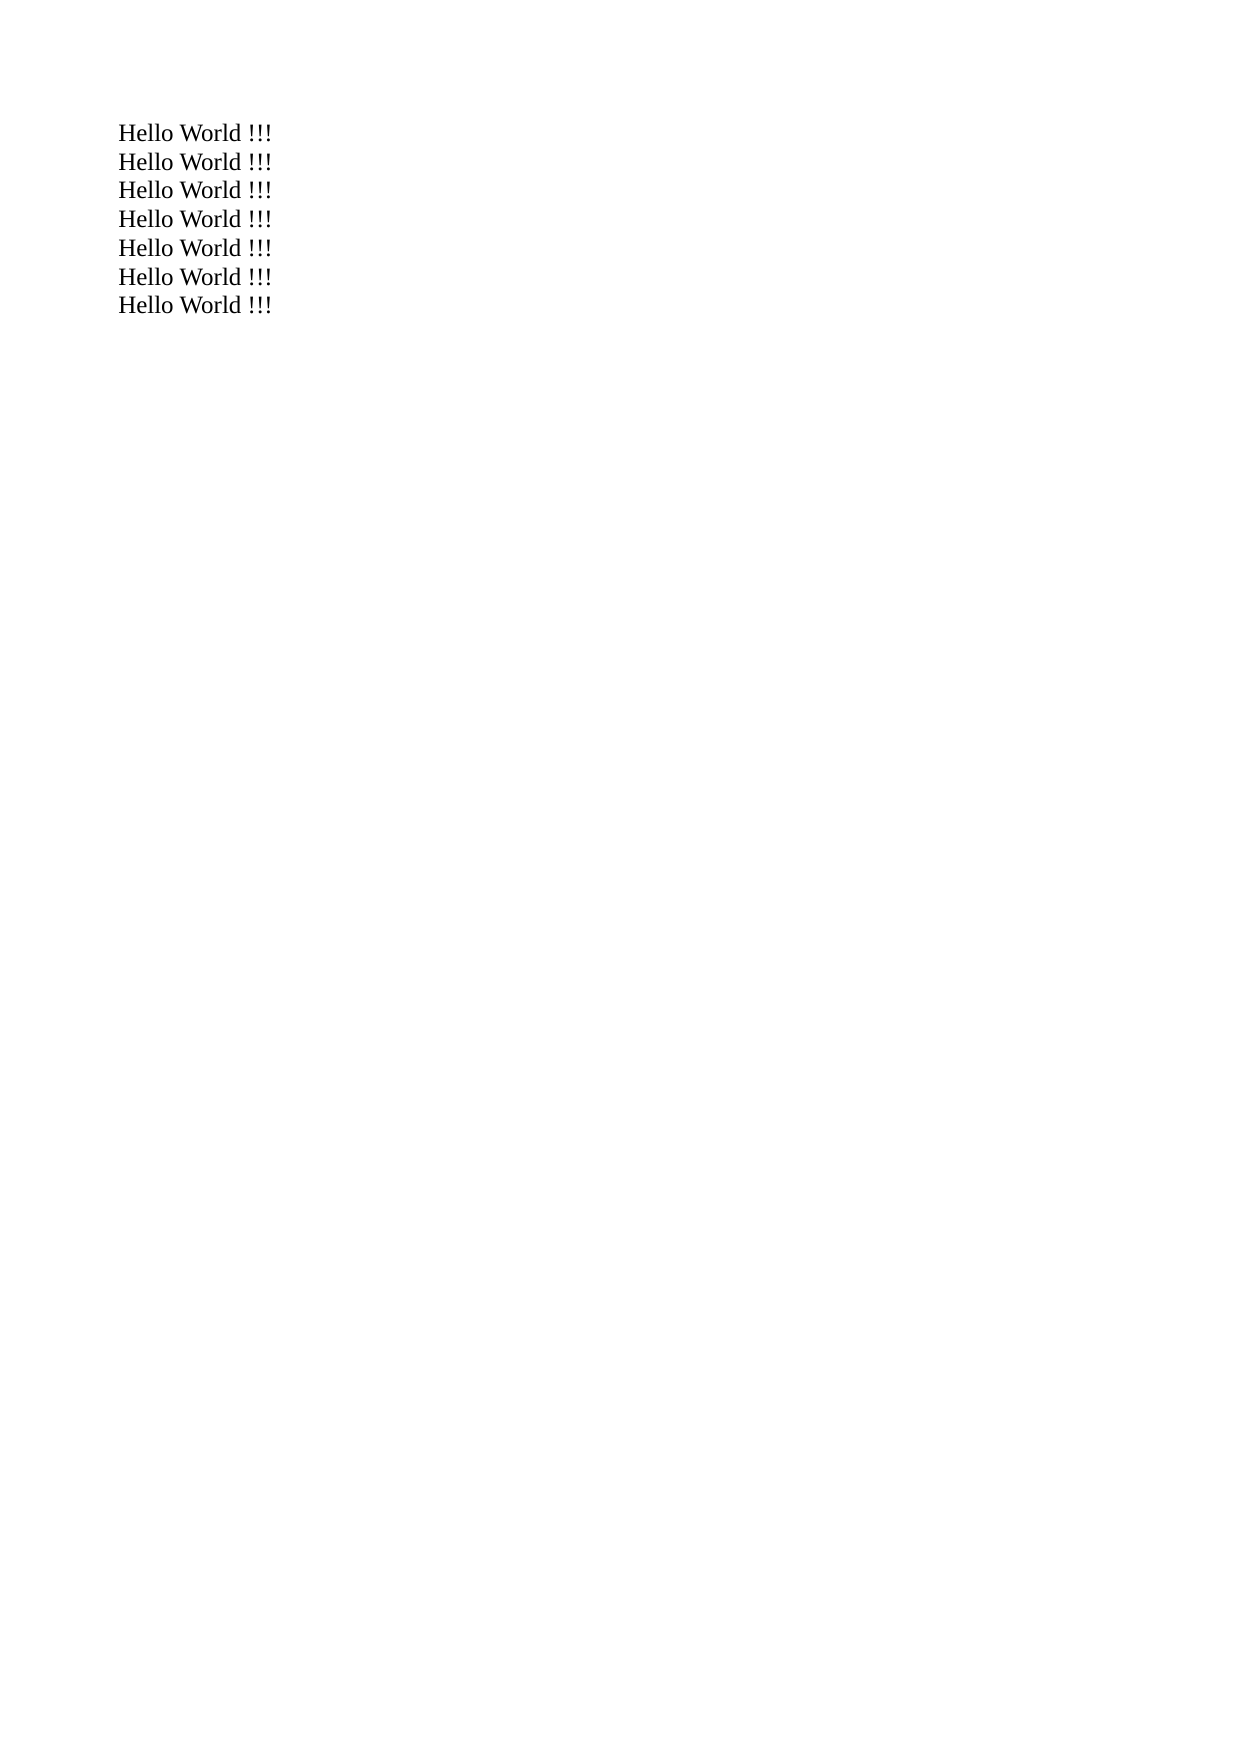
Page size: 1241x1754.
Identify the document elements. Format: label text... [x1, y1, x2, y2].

text Hello World !!! [118, 147, 1122, 176]
text Hello World !!! [118, 291, 1122, 319]
text Hello World !!! [118, 262, 1122, 291]
text Hello World !!! [118, 204, 1122, 233]
text Hello World !!! [118, 176, 1122, 204]
text Hello World !!! [118, 118, 1122, 147]
text Hello World !!! [118, 233, 1122, 262]
